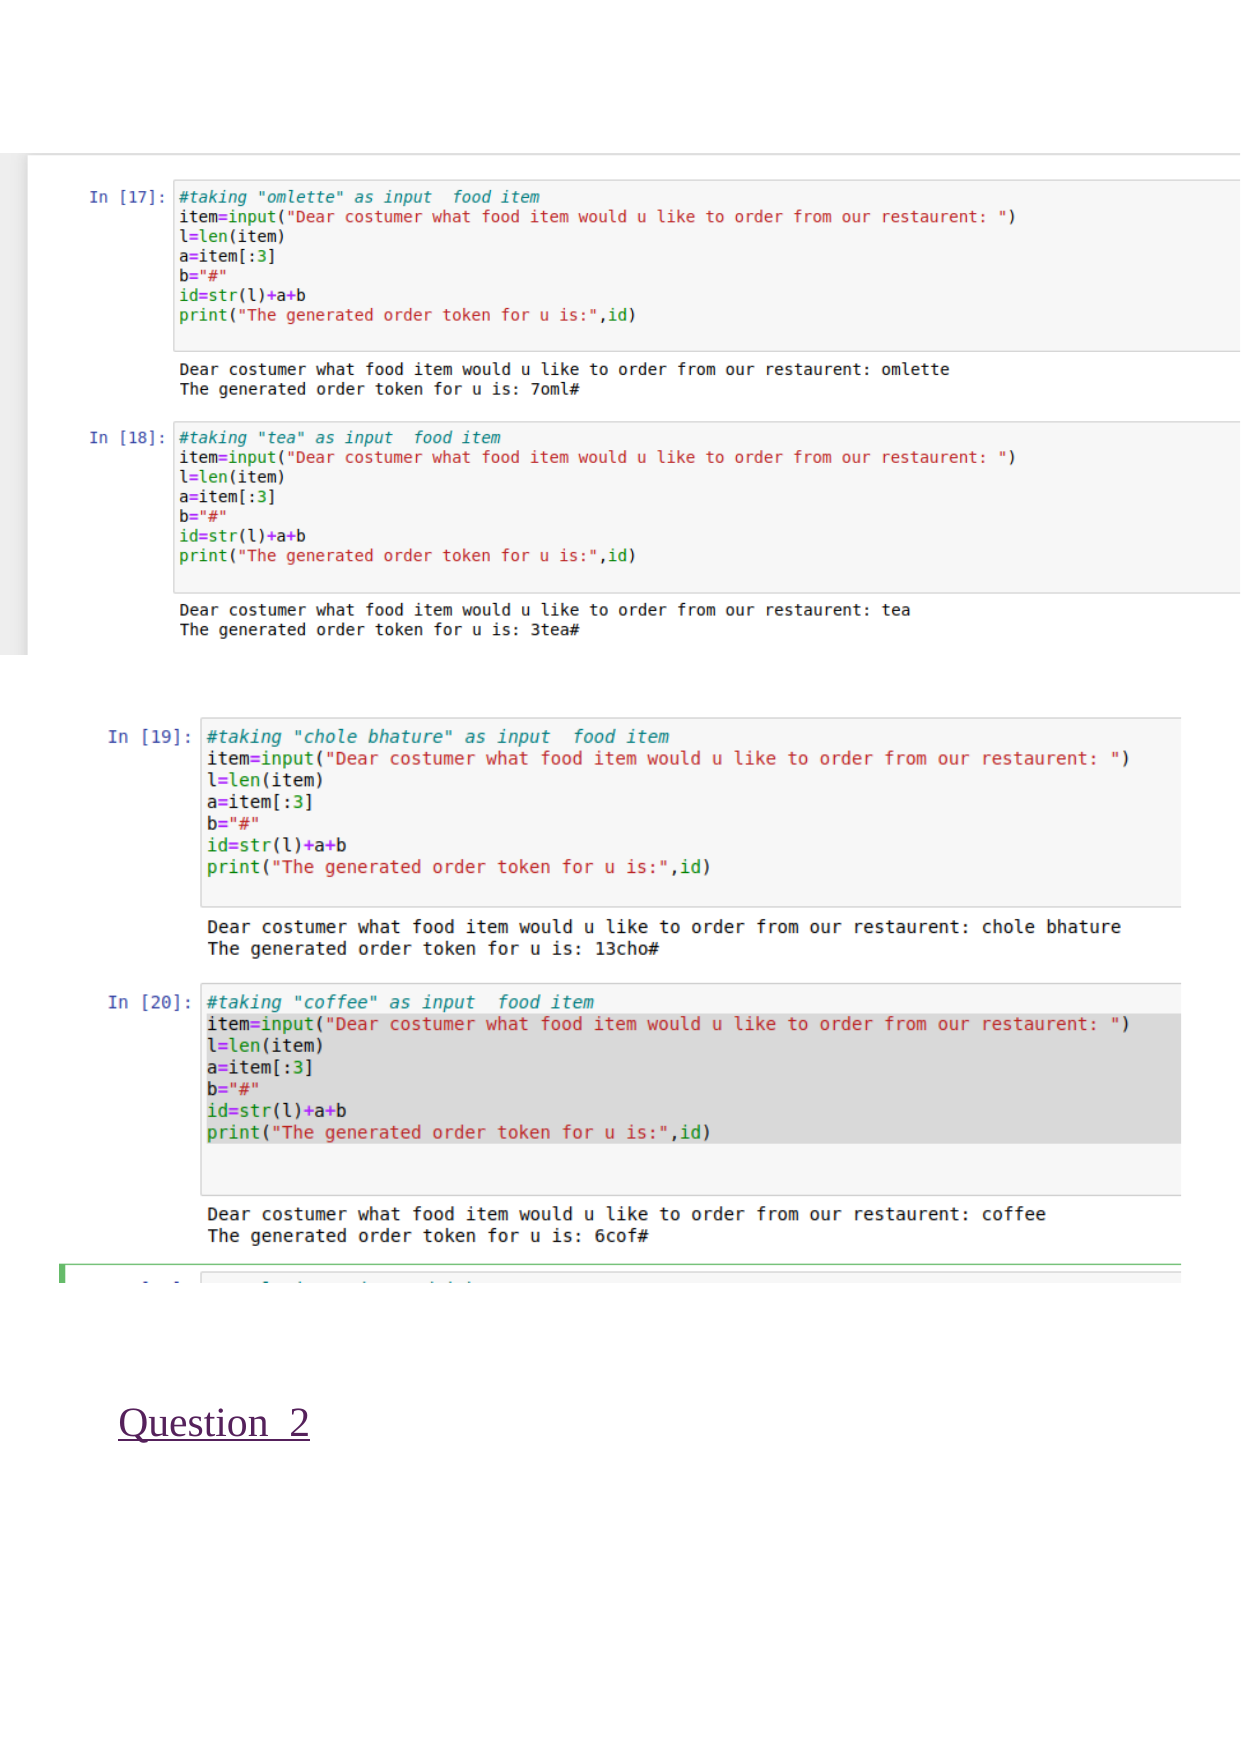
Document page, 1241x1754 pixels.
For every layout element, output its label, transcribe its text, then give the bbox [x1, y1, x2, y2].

picture [59, 692, 1182, 1283]
text Question 2 [118, 1398, 1122, 1446]
picture [0, 153, 1241, 655]
